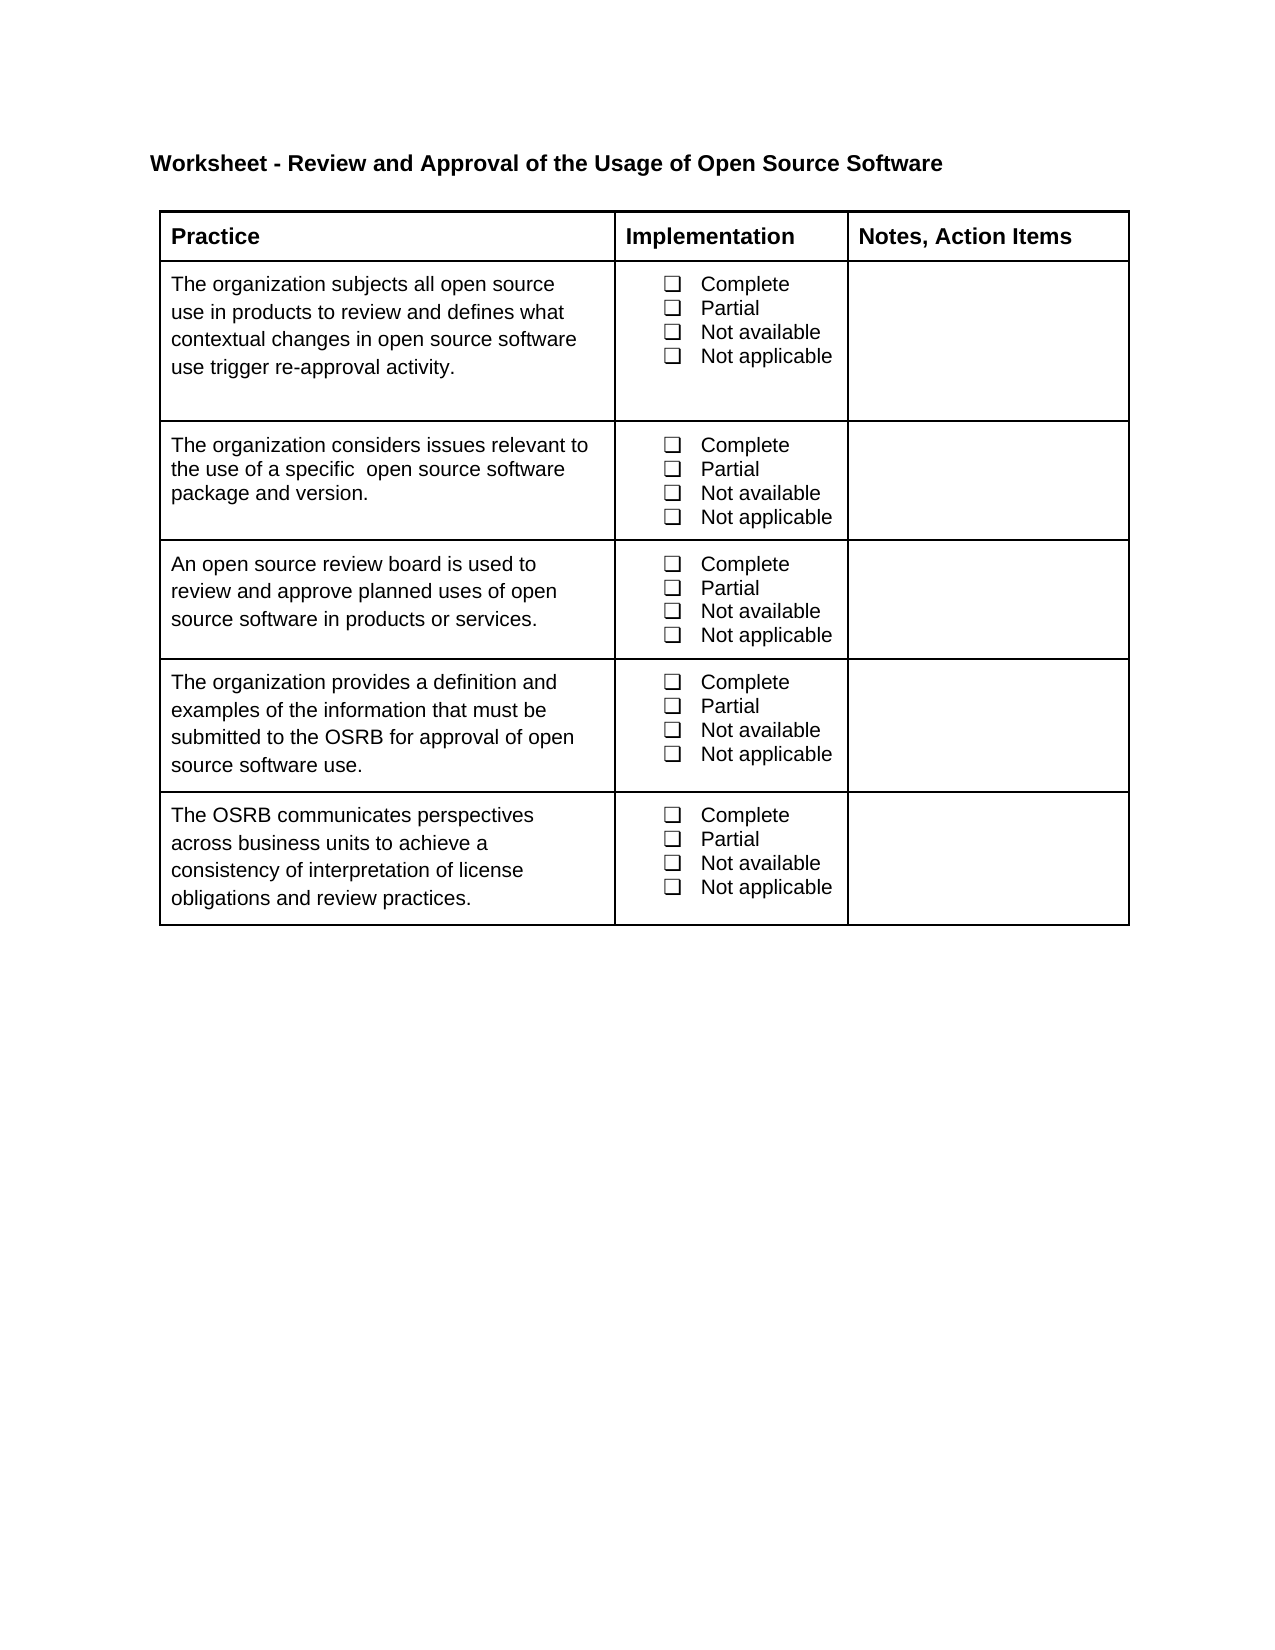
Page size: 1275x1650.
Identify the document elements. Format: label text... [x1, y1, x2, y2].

table_cell The organization provides a definition and examples of the information that must be submitted to the OSRB for approval of open source software use. [161, 660, 614, 791]
table_cell [849, 541, 1128, 658]
table_cell [849, 793, 1128, 923]
table_cell Complete Partial Not available Not applicable [616, 422, 847, 539]
table_cell The organization subjects all open source use in products to review and defines what contextual changes in open source software use trigger re-approval activity. [161, 262, 614, 420]
table_cell Complete Partial Not available Not applicable [616, 660, 847, 791]
text Worksheet - Review and Approval of the Usage of Open Source Software [150, 150, 1125, 176]
table_cell The organization considers issues relevant to the use of a specific open source software package and version. [161, 422, 614, 539]
table_header Practice [161, 213, 614, 260]
table_header Implementation [616, 213, 847, 260]
table_header Notes, Action Items [849, 213, 1128, 260]
table_cell An open source review board is used to review and approve planned uses of open source software in products or services. [161, 541, 614, 658]
table_cell Complete Partial Not available Not applicable [616, 541, 847, 658]
table_cell [849, 262, 1128, 420]
table_cell The OSRB communicates perspectives across business units to achieve a consistency of interpretation of license obligations and review practices. [161, 793, 614, 923]
table_cell Complete Partial Not available Not applicable [616, 262, 847, 420]
table_cell [849, 660, 1128, 791]
table_cell [849, 422, 1128, 539]
table_cell Complete Partial Not available Not applicable [616, 793, 847, 923]
